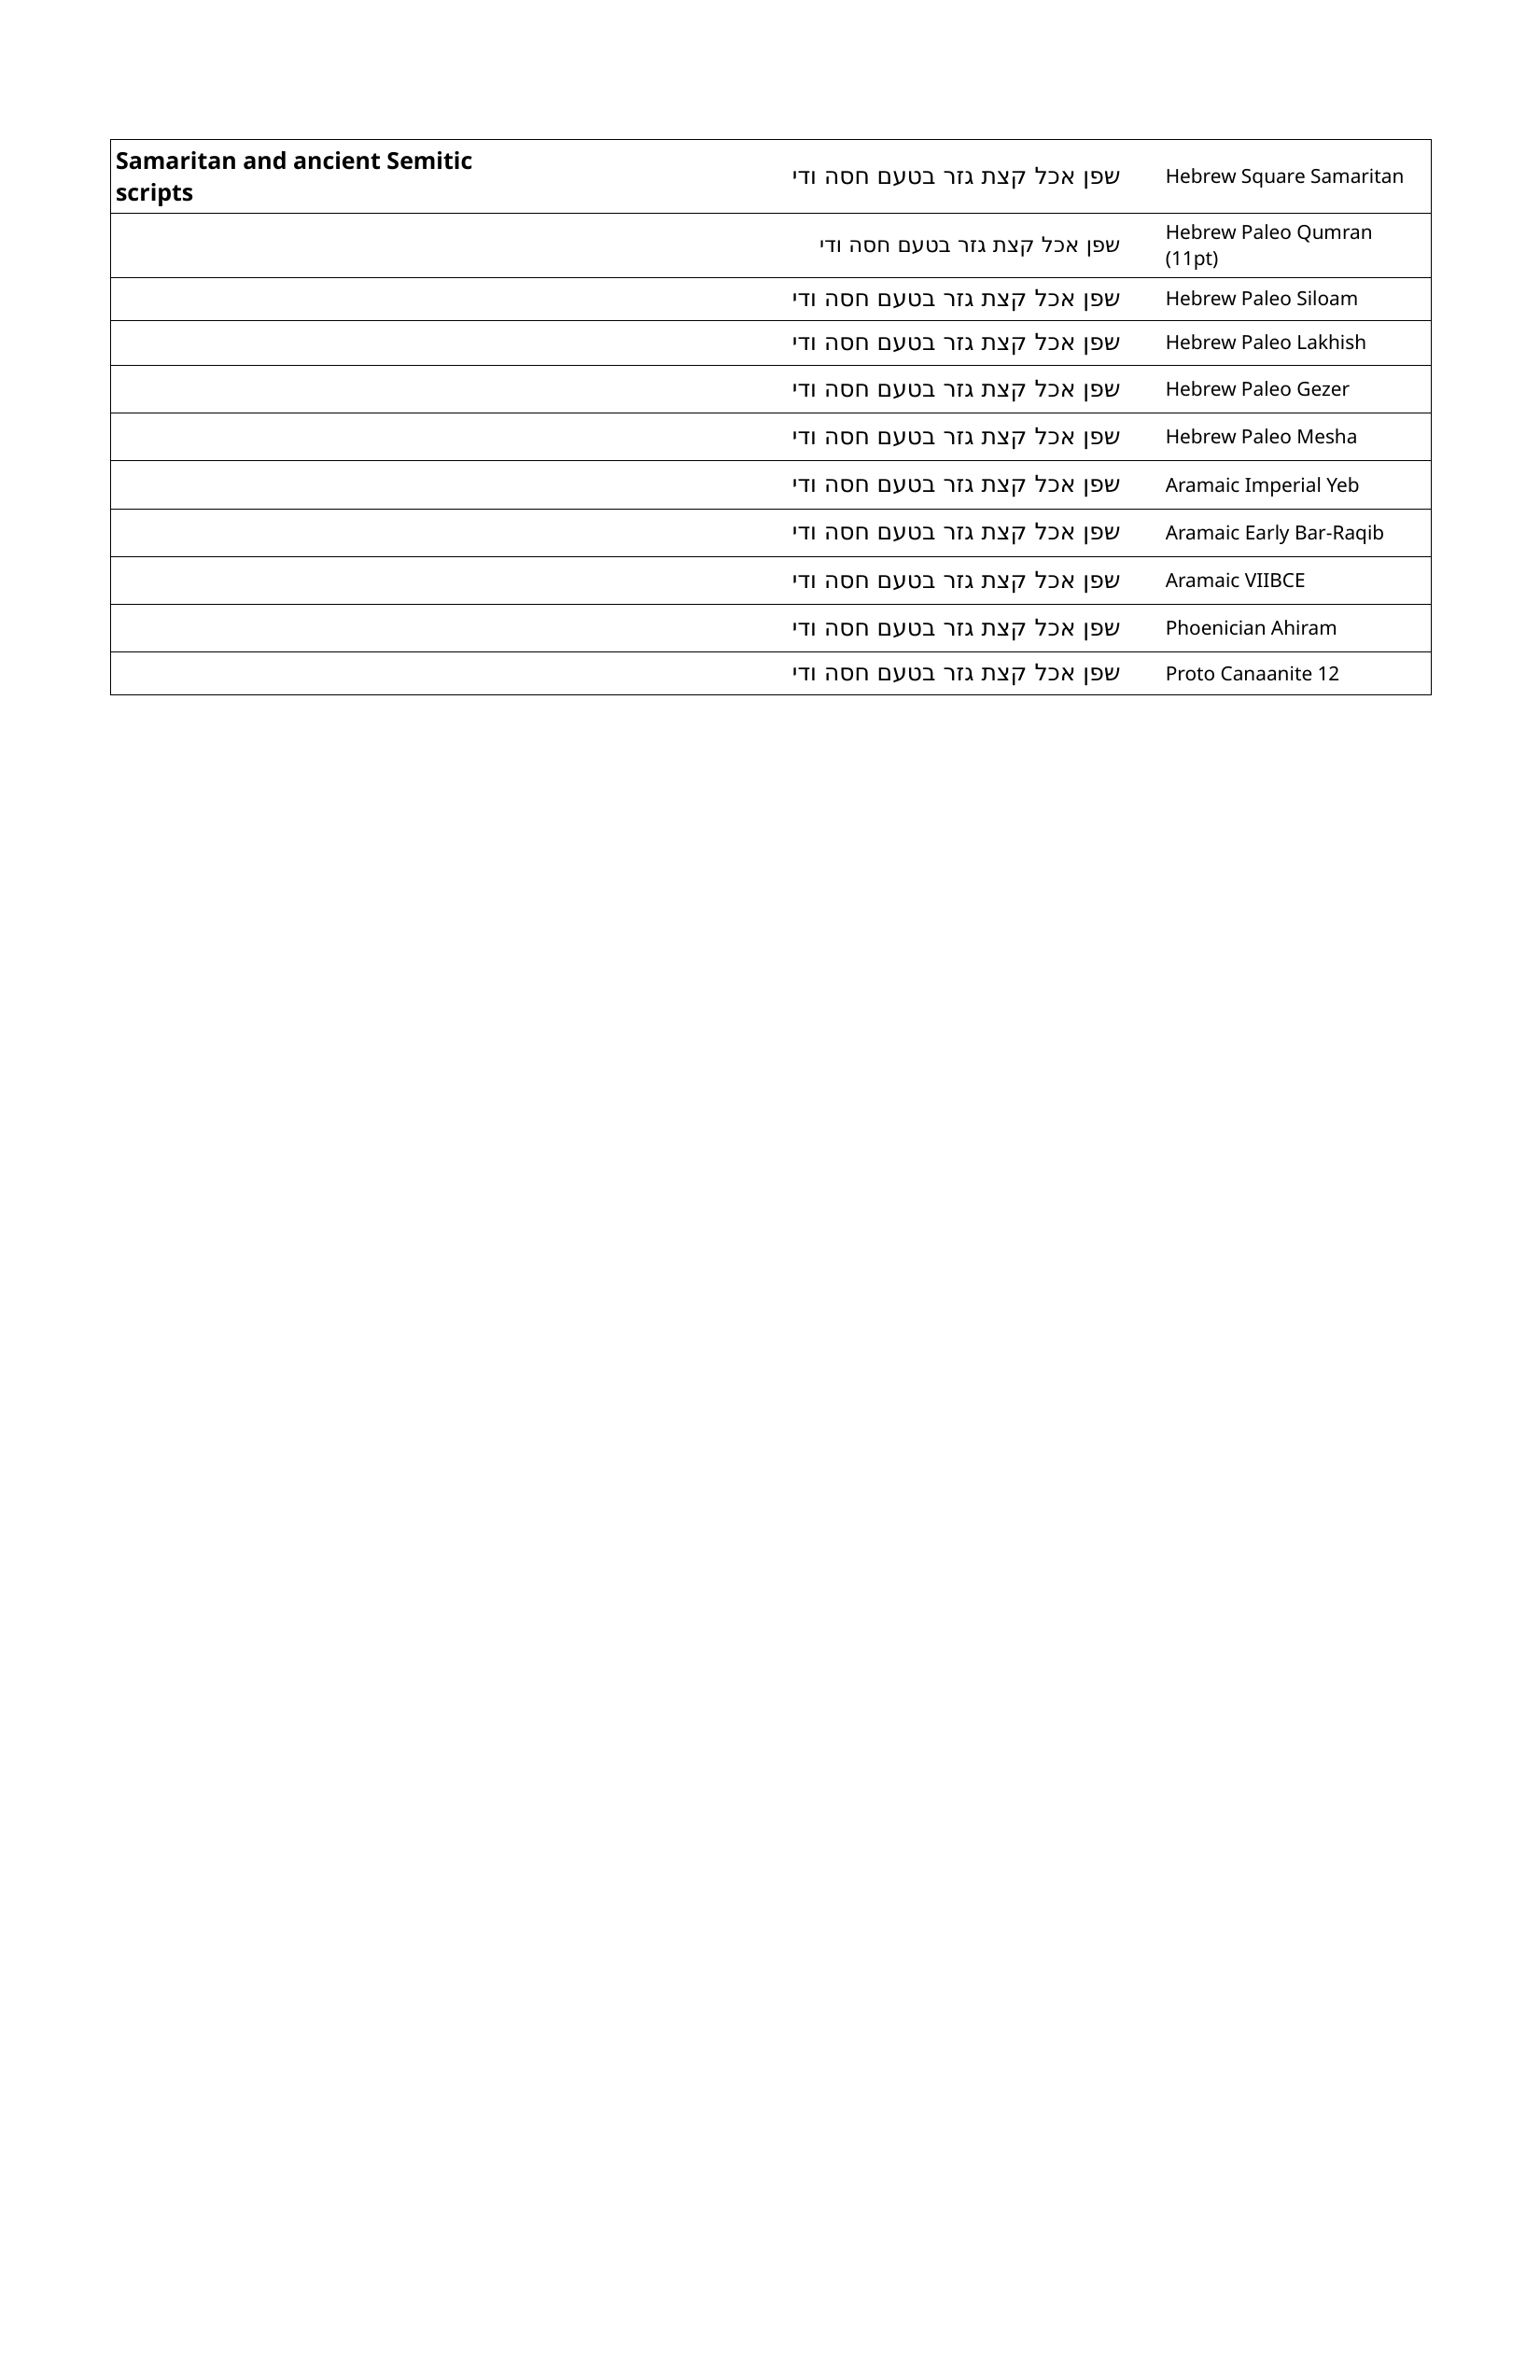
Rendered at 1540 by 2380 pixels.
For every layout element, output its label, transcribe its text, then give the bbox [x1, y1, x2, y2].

table_cell [111, 321, 539, 365]
table_cell שפן אכל קצת גזר בטעם חסה ודי [539, 461, 1126, 508]
table_cell שפן אכל קצת גזר בטעם חסה ודי [539, 557, 1126, 604]
table_cell [1126, 557, 1160, 604]
table_cell Aramaic Imperial Yeb [1160, 461, 1431, 508]
table_header Samaritan and ancient Semitic scripts [111, 140, 539, 213]
table_cell [111, 605, 539, 651]
table_cell Hebrew Paleo Qumran (11pt) [1160, 214, 1431, 277]
table_cell Phoenician Ahiram [1160, 605, 1431, 651]
table_cell Proto Canaanite 12 [1160, 652, 1431, 694]
table_cell [1126, 366, 1160, 413]
table_cell [1126, 413, 1160, 460]
table_cell Hebrew Paleo Mesha [1160, 413, 1431, 460]
table_cell [111, 557, 539, 604]
table_cell Hebrew Paleo Siloam [1160, 278, 1431, 319]
table_cell [111, 461, 539, 508]
table_cell שפן אכל קצת גזר בטעם חסה ודי [539, 278, 1126, 319]
table_cell [1126, 652, 1160, 694]
table_header [1126, 140, 1160, 213]
table_cell Aramaic VIIBCE [1160, 557, 1431, 604]
table_cell שפן אכל קצת גזר בטעם חסה ודי [539, 321, 1126, 365]
table_cell שפן אכל קצת גזר בטעם חסה ודי [539, 652, 1126, 694]
table_cell Aramaic Early Bar-Raqib [1160, 510, 1431, 556]
table_cell [1126, 461, 1160, 508]
table_cell [111, 413, 539, 460]
table_cell [111, 652, 539, 694]
table_cell [111, 510, 539, 556]
table_cell שפן אכל קצת גזר בטעם חסה ודי [539, 510, 1126, 556]
table_cell Hebrew Paleo Gezer [1160, 366, 1431, 413]
table_cell שפן אכל קצת גזר בטעם חסה ודי [539, 214, 1126, 277]
table_cell [1126, 605, 1160, 651]
table_cell שפן אכל קצת גזר בטעם חסה ודי [539, 605, 1126, 651]
table_cell [111, 366, 539, 413]
table_cell [1126, 278, 1160, 319]
table_header שפן אכל קצת גזר בטעם חסה ודי [539, 140, 1126, 213]
table_cell [111, 278, 539, 319]
table_cell [1126, 321, 1160, 365]
table_cell שפן אכל קצת גזר בטעם חסה ודי [539, 366, 1126, 413]
table_cell [1126, 510, 1160, 556]
table_header Hebrew Square Samaritan [1160, 140, 1431, 213]
table_cell [111, 214, 539, 277]
table_cell Hebrew Paleo Lakhish [1160, 321, 1431, 365]
table_cell שפן אכל קצת גזר בטעם חסה ודי [539, 413, 1126, 460]
table_cell [1126, 214, 1160, 277]
